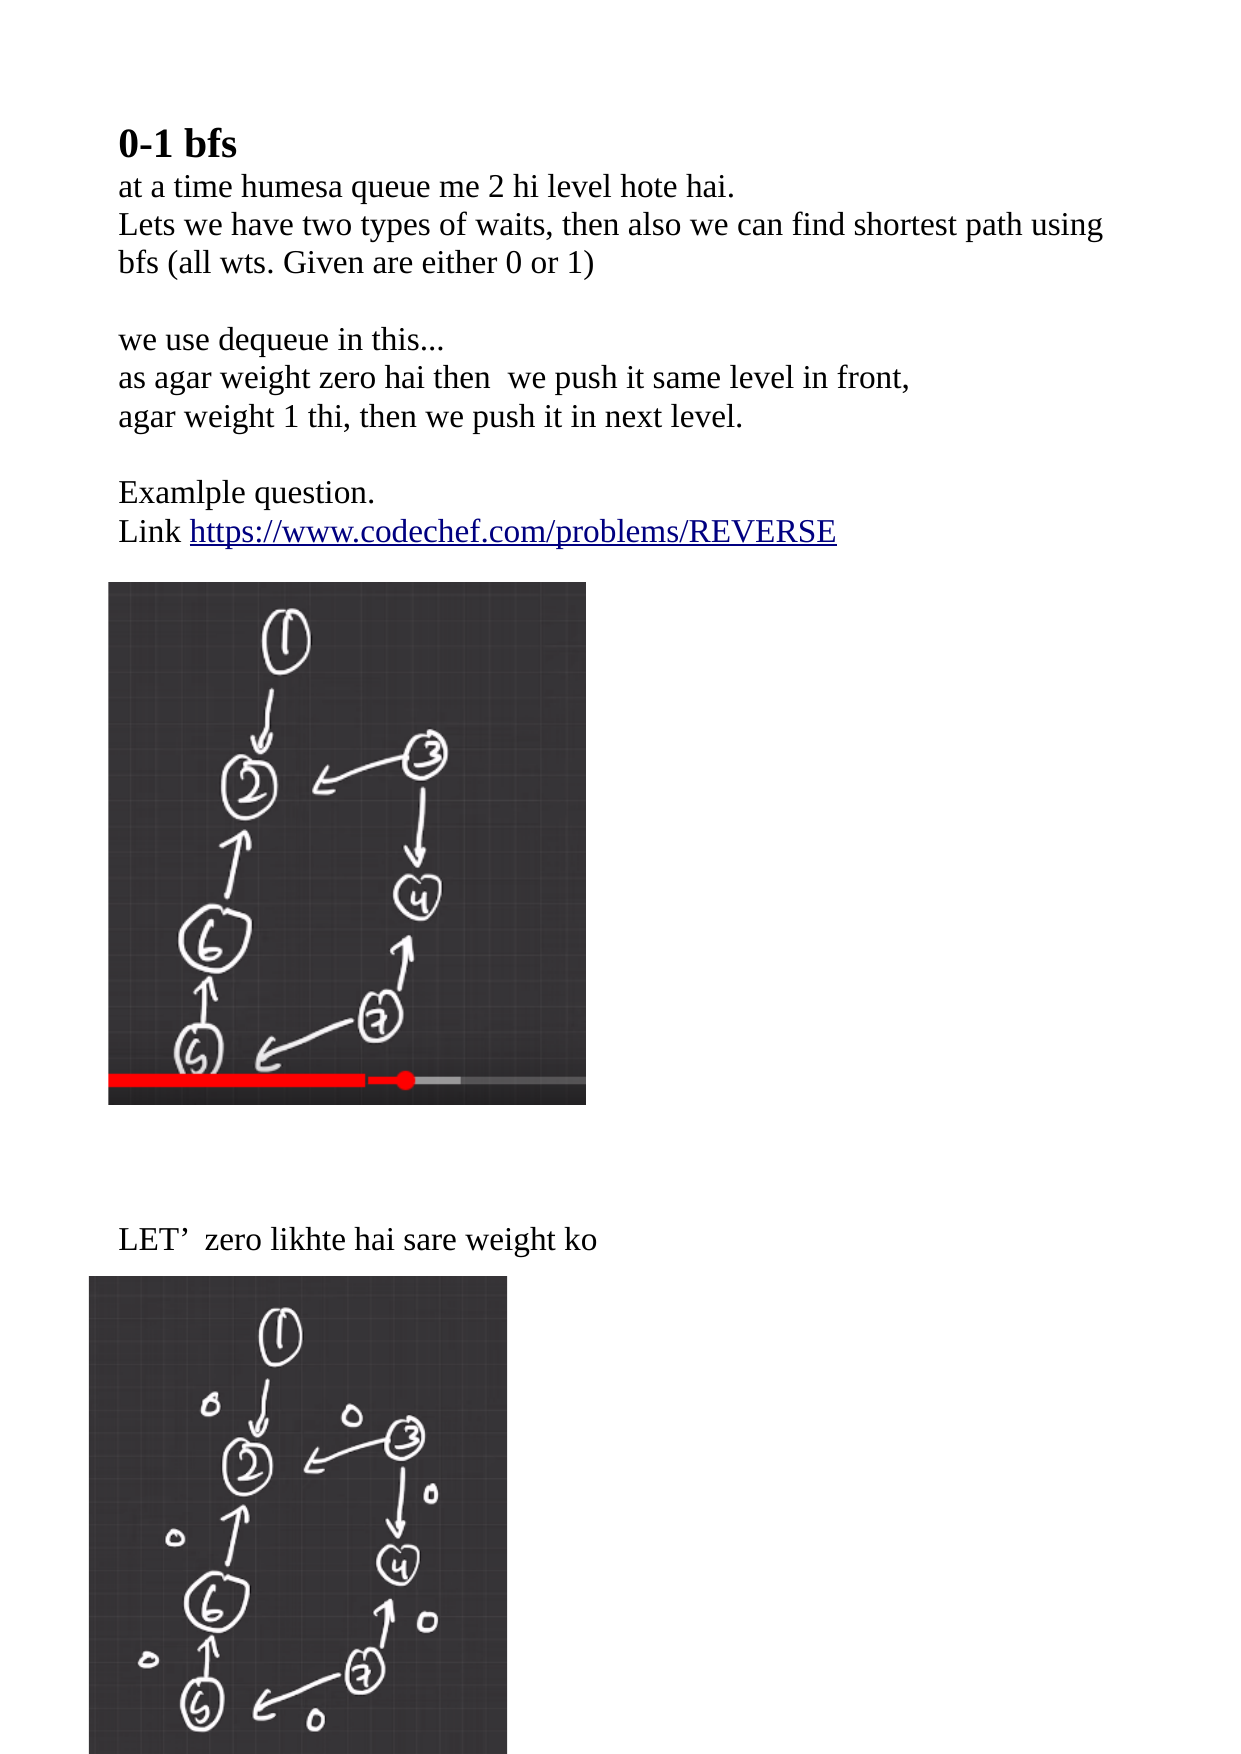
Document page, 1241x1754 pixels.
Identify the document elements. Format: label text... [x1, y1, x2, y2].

text as agar weight zero hai then we push it same level in front, [118, 358, 1122, 396]
text LET’ zero likhte hai sare weight ko [118, 1219, 1122, 1258]
text Examlple question. [118, 473, 1122, 511]
text at a time humesa queue me 2 hi level hote hai. [118, 166, 1122, 204]
text we use dequeue in this... [118, 319, 1122, 358]
text agar weight 1 thi, then we push it in next level. [118, 396, 1122, 434]
text 0-1 bfs [118, 118, 1122, 166]
text Link https://www.codechef.com/problems/REVERSE [118, 511, 1122, 549]
text Lets we have two types of waits, then also we can find shortest path using bfs (all wts. Given are either 0 or 1) [118, 204, 1122, 281]
picture [88, 1276, 508, 1754]
picture [108, 582, 586, 1105]
